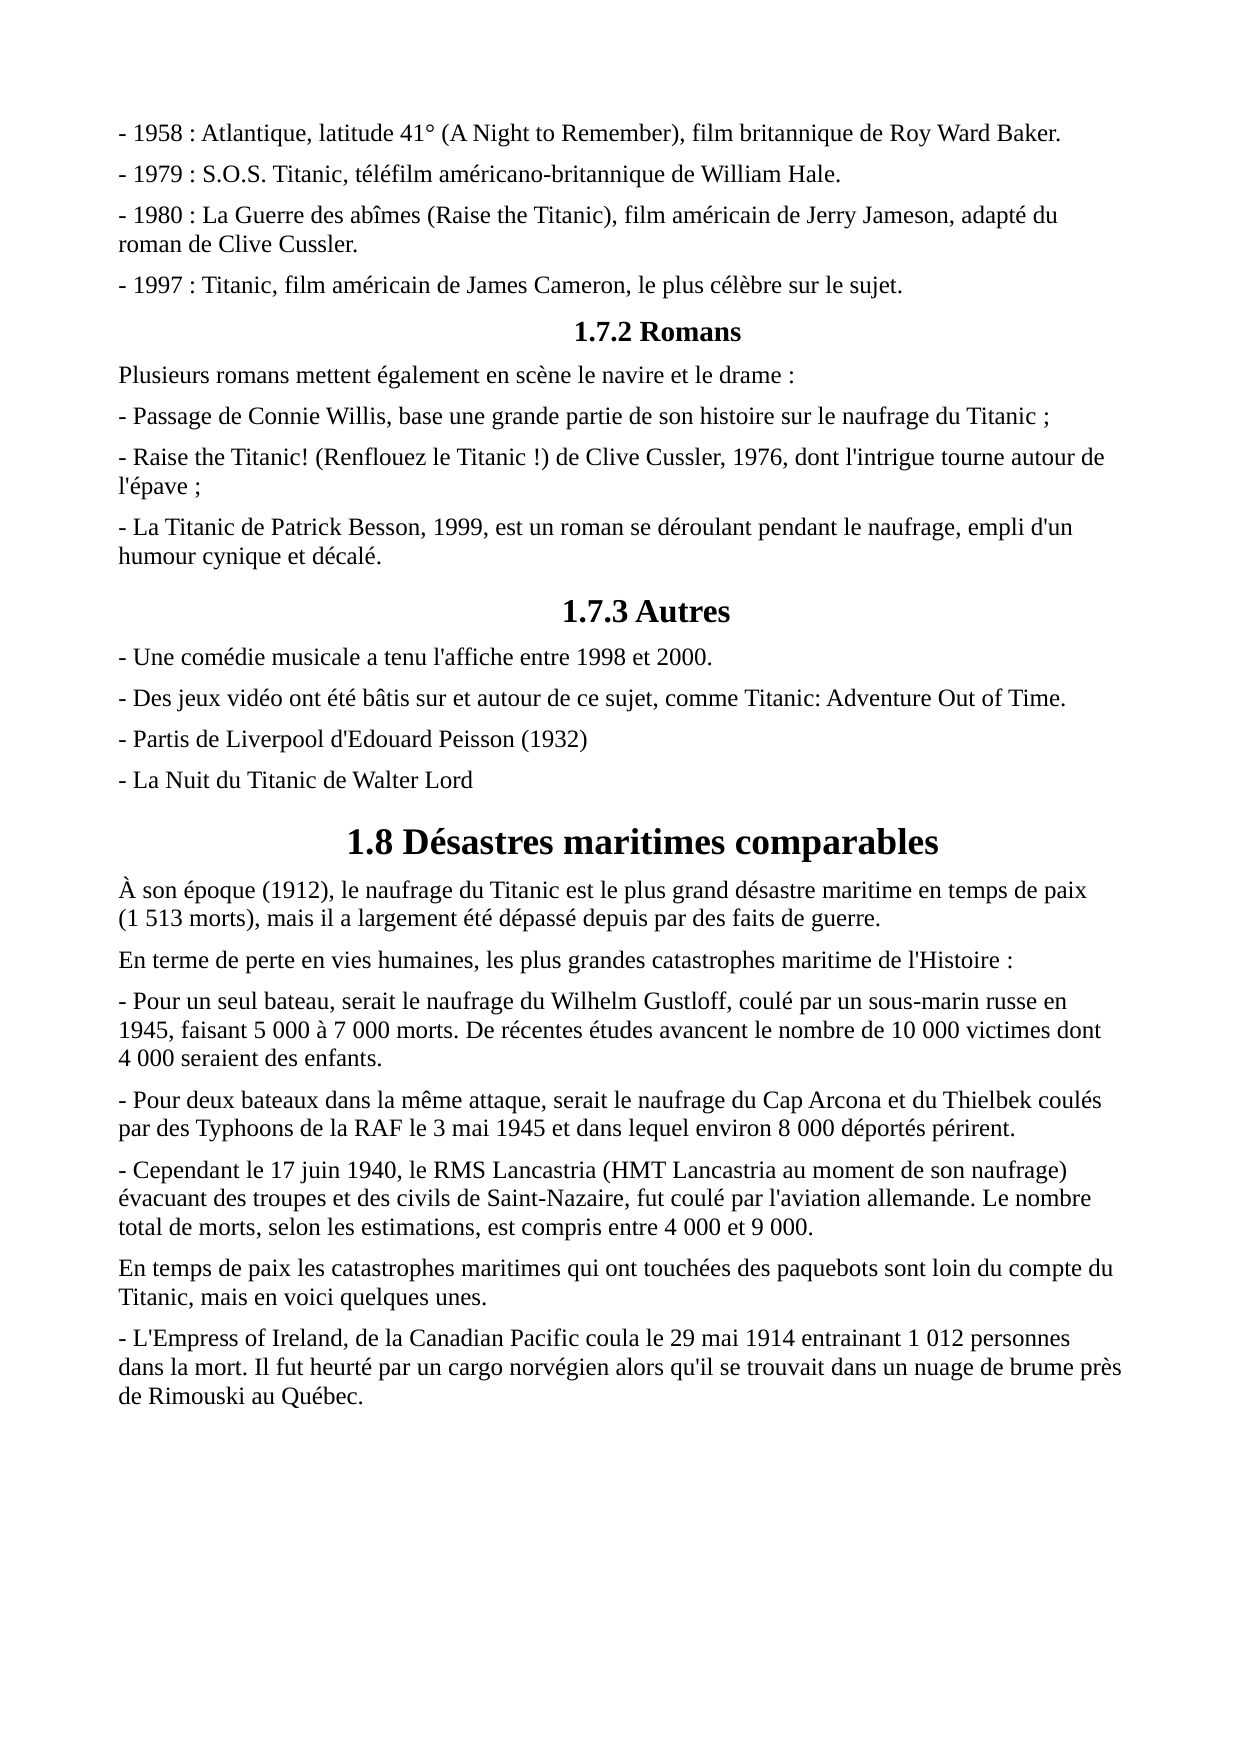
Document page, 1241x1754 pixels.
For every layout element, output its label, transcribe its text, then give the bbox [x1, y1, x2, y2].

text - Pour deux bateaux dans la même attaque, serait le naufrage du Cap Arcona et du Thielbek coulés par des Typhoons de la RAF le 3 mai 1945 et dans lequel environ 8 000 déportés périrent. [118, 1085, 1122, 1142]
text En terme de perte en vies humaines, les plus grandes catastrophes maritime de l'Histoire : [118, 945, 1122, 973]
text - 1958 : Atlantique, latitude 41° (A Night to Remember), film britannique de Roy Ward Baker. [118, 118, 1122, 147]
text - Cependant le 17 juin 1940, le RMS Lancastria (HMT Lancastria au moment de son naufrage) évacuant des troupes et des civils de Saint-Nazaire, fut coulé par l'aviation allemande. Le nombre total de morts, selon les estimations, est compris entre 4 000 et 9 000. [118, 1155, 1122, 1241]
text - Des jeux vidéo ont été bâtis sur et autour de ce sujet, comme Titanic: Adventure Out of Time. [118, 683, 1122, 712]
text - Pour un seul bateau, serait le naufrage du Wilhelm Gustloff, coulé par un sous-marin russe en 1945, faisant 5 000 à 7 000 morts. De récentes études avancent le nombre de 10 000 victimes dont 4 000 seraient des enfants. [118, 986, 1122, 1072]
subtitle 1.7.2 Romans [118, 314, 1122, 347]
text - La Titanic de Patrick Besson, 1999, est un roman se déroulant pendant le naufrage, empli d'un humour cynique et décalé. [118, 512, 1122, 570]
text - La Nuit du Titanic de Walter Lord [118, 765, 1122, 794]
text - Raise the Titanic! (Renflouez le Titanic !) de Clive Cussler, 1976, dont l'intrigue tourne autour de l'épave ; [118, 442, 1122, 500]
text - 1997 : Titanic, film américain de James Cameron, le plus célèbre sur le sujet. [118, 271, 1122, 299]
text - 1979 : S.O.S. Titanic, téléfilm américano-britannique de William Hale. [118, 159, 1122, 188]
text - Partis de Liverpool d'Edouard Peisson (1932) [118, 724, 1122, 753]
text Plusieurs romans mettent également en scène le navire et le drame : [118, 360, 1122, 389]
subtitle 1.8 Désastres maritimes comparables [118, 819, 1122, 862]
text À son époque (1912), le naufrage du Titanic est le plus grand désastre maritime en temps de paix (1 513 morts), mais il a largement été dépassé depuis par des faits de guerre. [118, 875, 1122, 932]
text - 1980 : La Guerre des abîmes (Raise the Titanic), film américain de Jerry Jameson, adapté du roman de Clive Cussler. [118, 201, 1122, 258]
text - L'Empress of Ireland, de la Canadian Pacific coula le 29 mai 1914 entrainant 1 012 personnes dans la mort. Il fut heurté par un cargo norvégien alors qu'il se trouvait dans un nuage de brume près de Rimouski au Québec. [118, 1323, 1122, 1410]
text En temps de paix les catastrophes maritimes qui ont touchées des paquebots sont loin du compte du Titanic, mais en voici quelques unes. [118, 1253, 1122, 1311]
text - Passage de Connie Willis, base une grande partie de son histoire sur le naufrage du Titanic ; [118, 401, 1122, 430]
subtitle 1.7.3 Autres [118, 591, 1122, 629]
text - Une comédie musicale a tenu l'affiche entre 1998 et 2000. [118, 642, 1122, 670]
